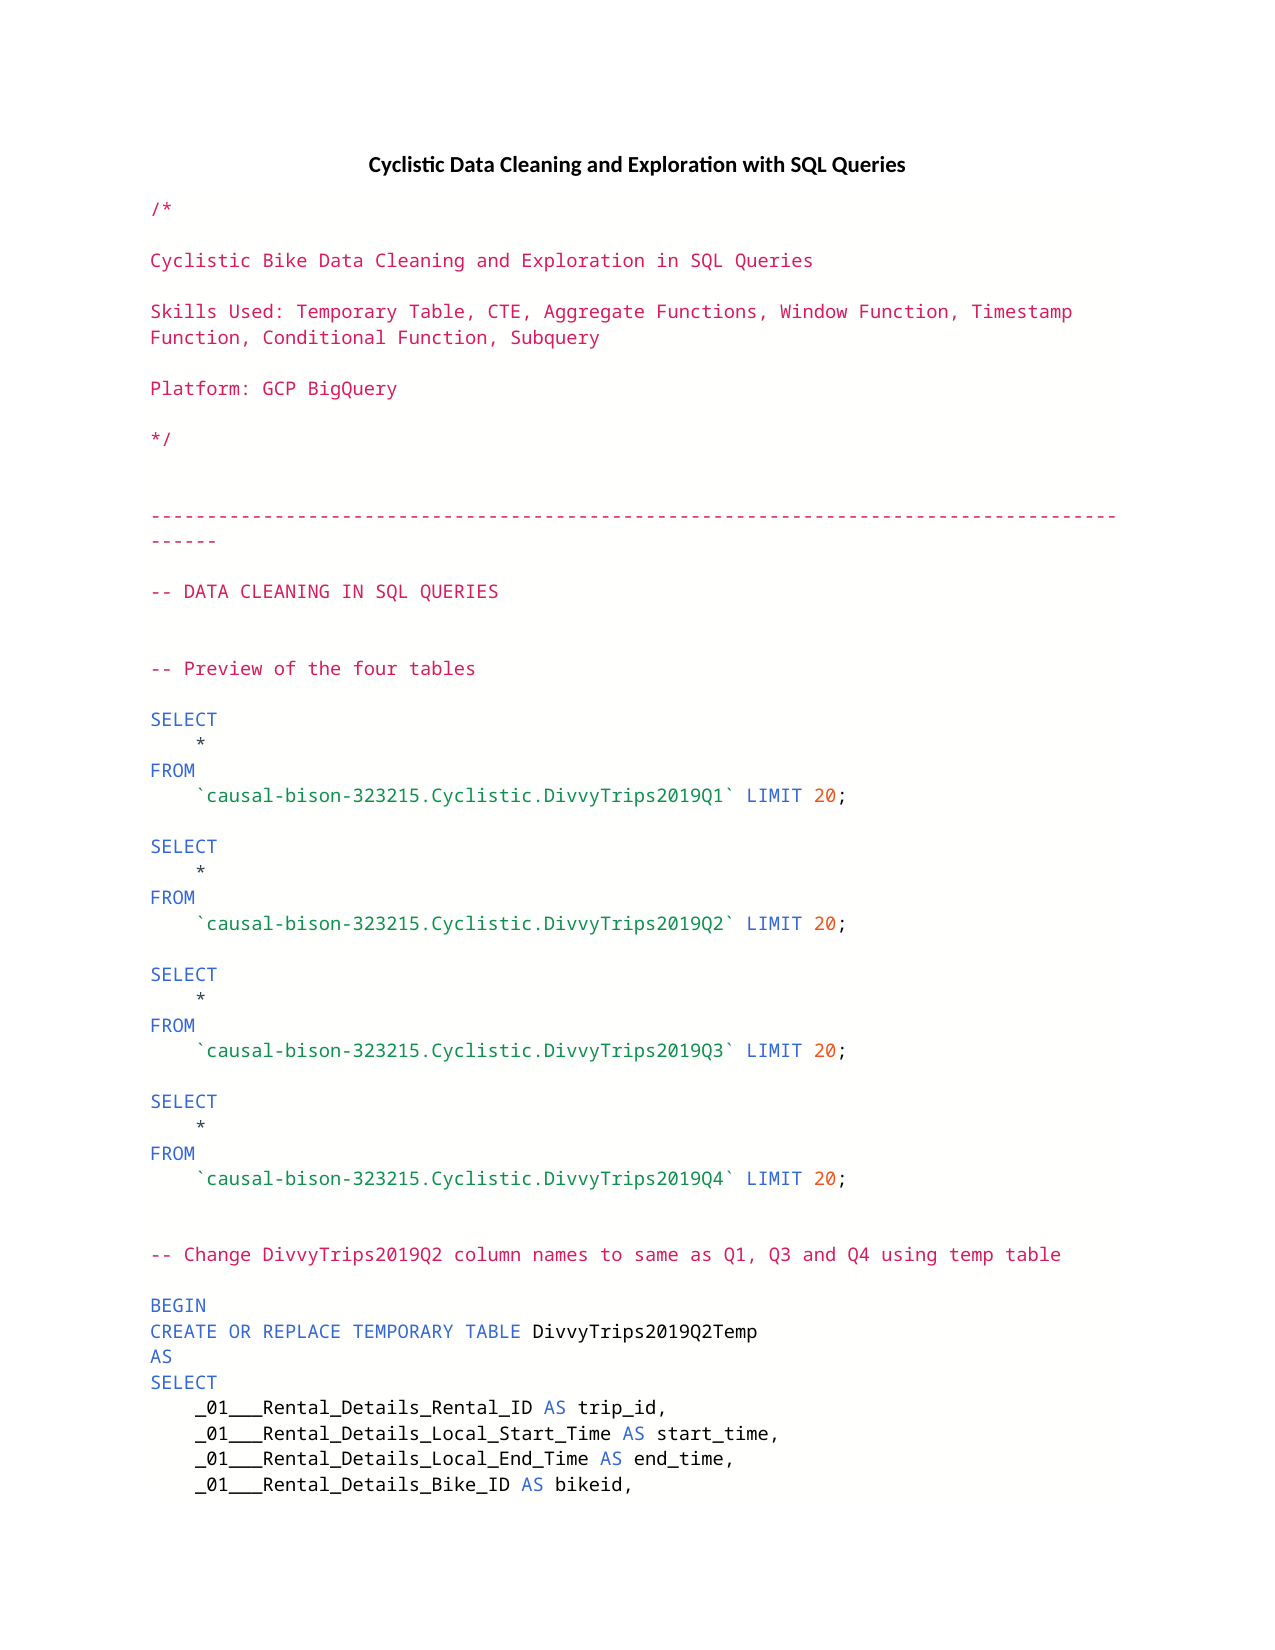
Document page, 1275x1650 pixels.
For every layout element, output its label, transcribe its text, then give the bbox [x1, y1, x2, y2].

text _01___Rental_Details_Bike_ID AS bikeid, [150, 1471, 1125, 1497]
text _01___Rental_Details_Local_End_Time AS end_time, [150, 1446, 1125, 1471]
text * [150, 859, 1125, 884]
text * [150, 731, 1125, 757]
text BEGIN [150, 1292, 1125, 1318]
text Platform: GCP BigQuery [150, 375, 1125, 401]
text FROM [150, 1012, 1125, 1038]
text FROM [150, 757, 1125, 782]
text -------------------------------------------------------------------------------------------- [150, 502, 1125, 553]
text _01___Rental_Details_Local_Start_Time AS start_time, [150, 1420, 1125, 1446]
text CREATE OR REPLACE TEMPORARY TABLE DivvyTrips2019Q2Temp [150, 1318, 1125, 1343]
text `causal-bison-323215.Cyclistic.DivvyTrips2019Q2` LIMIT 20; [150, 910, 1125, 936]
text SELECT [150, 1089, 1125, 1114]
text `causal-bison-323215.Cyclistic.DivvyTrips2019Q4` LIMIT 20; [150, 1165, 1125, 1191]
text SELECT [150, 706, 1125, 731]
text `causal-bison-323215.Cyclistic.DivvyTrips2019Q1` LIMIT 20; [150, 782, 1125, 808]
text */ [150, 426, 1125, 452]
text -- Preview of the four tables [150, 655, 1125, 680]
text * [150, 1114, 1125, 1140]
text AS [150, 1343, 1125, 1369]
text `causal-bison-323215.Cyclistic.DivvyTrips2019Q3` LIMIT 20; [150, 1038, 1125, 1063]
text FROM [150, 884, 1125, 910]
text _01___Rental_Details_Rental_ID AS trip_id, [150, 1394, 1125, 1420]
text -- DATA CLEANING IN SQL QUERIES [150, 579, 1125, 604]
text SELECT [150, 961, 1125, 987]
text /* [150, 197, 1125, 222]
text Skills Used: Temporary Table, CTE, Aggregate Functions, Window Function, Timestamp Function, Conditional Function, Subquery [150, 299, 1125, 350]
text -- Change DivvyTrips2019Q2 column names to same as Q1, Q3 and Q4 using temp table [150, 1241, 1125, 1267]
text FROM [150, 1140, 1125, 1165]
text * [150, 987, 1125, 1012]
text Cyclistic Bike Data Cleaning and Exploration in SQL Queries [150, 248, 1125, 273]
text SELECT [150, 1369, 1125, 1394]
text Cyclistic Data Cleaning and Exploration with SQL Queries [150, 150, 1125, 178]
text SELECT [150, 833, 1125, 859]
